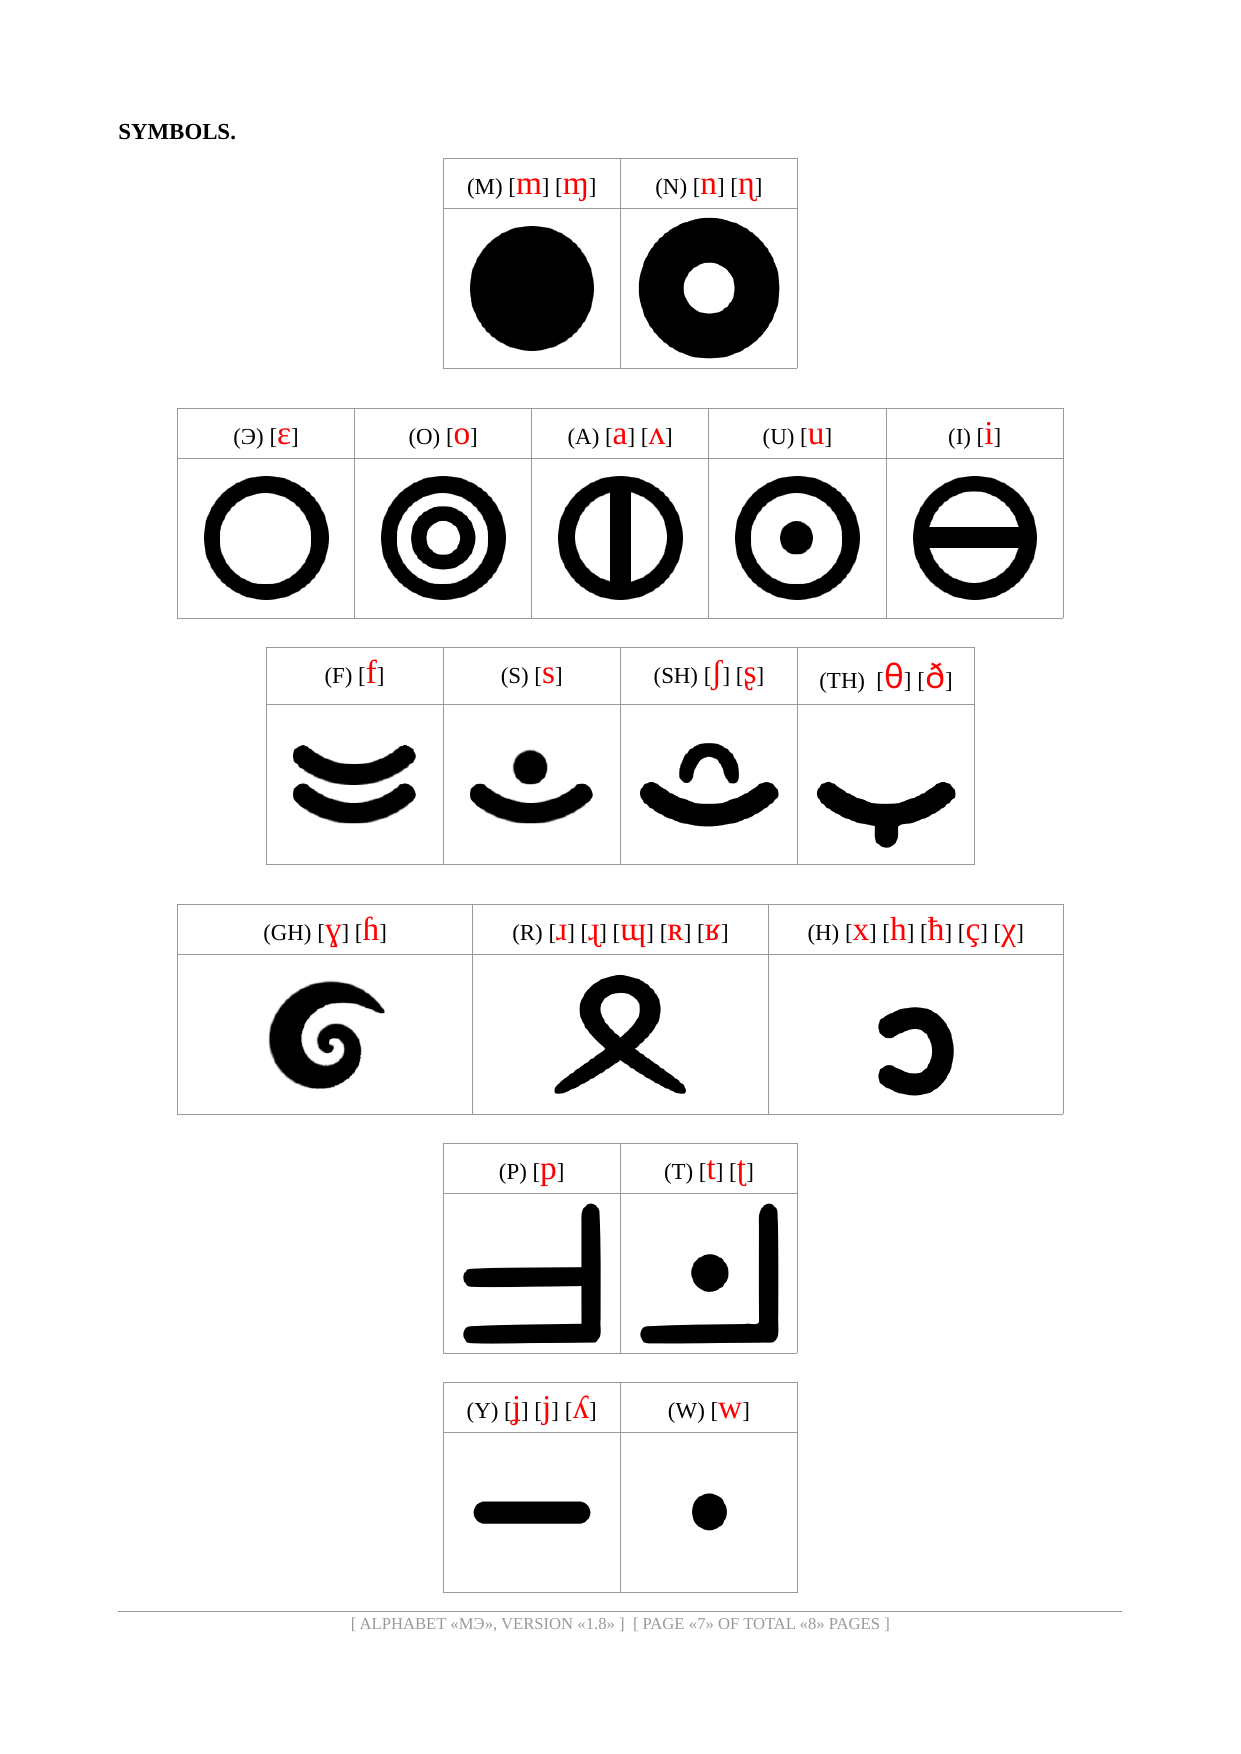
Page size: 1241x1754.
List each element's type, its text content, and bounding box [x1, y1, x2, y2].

table_header (H) [x] [h] [ħ] [ç] [χ] [769, 905, 1063, 953]
table_cell [267, 705, 443, 864]
table_cell [444, 1194, 620, 1353]
table_cell [621, 1194, 797, 1353]
table_cell [444, 209, 620, 368]
table_cell [798, 705, 974, 864]
picture [457, 213, 606, 363]
table_header (R) [ɹ] [ɻ] [ɰ] [ʀ] [ʁ] [473, 905, 768, 953]
table_cell [532, 459, 708, 618]
table_header (GH) [ɣ] [ɦ] [178, 905, 472, 953]
picture [841, 959, 990, 1109]
table_header (W) [w] [621, 1383, 797, 1432]
table_cell [473, 955, 768, 1114]
table_header (Y) [ʝ] [j] [ʎ] [444, 1383, 620, 1432]
picture [634, 213, 784, 363]
table_header (SH) [ʃ] [ʂ] [621, 648, 797, 704]
table_header (N) [n] [ɳ] [621, 159, 797, 207]
picture [280, 709, 429, 859]
picture [900, 463, 1049, 612]
table_cell [621, 1433, 797, 1592]
table_cell [444, 1433, 620, 1592]
table_header (S) [s] [444, 648, 620, 704]
table_cell [887, 459, 1063, 618]
picture [545, 463, 695, 612]
table_header (P) [p] [444, 1144, 620, 1193]
table_header (TH) [θ] [ð] [798, 648, 974, 704]
picture [634, 1437, 784, 1587]
table_header (U) [u] [709, 409, 886, 457]
table_header (A) [a] [ʌ] [532, 409, 708, 457]
picture [634, 1198, 784, 1348]
table_cell [178, 459, 354, 618]
table_cell [621, 209, 797, 368]
picture [368, 463, 518, 612]
picture [250, 959, 400, 1109]
picture [545, 959, 695, 1109]
table_cell [178, 955, 472, 1114]
table_cell [355, 459, 531, 618]
picture [457, 709, 606, 859]
table_header (F) [f] [267, 648, 443, 704]
picture [191, 463, 341, 612]
table_header (O) [o] [355, 409, 531, 457]
table_header (M) [m] [ɱ] [444, 159, 620, 207]
picture [722, 463, 872, 612]
text SYMBOLS. [118, 118, 1122, 144]
picture [457, 1437, 606, 1587]
table_cell [709, 459, 886, 618]
table_header (Э) [ɛ] [178, 409, 354, 457]
table_cell [621, 705, 797, 864]
picture [811, 709, 961, 859]
table_header (T) [t] [ʈ] [621, 1144, 797, 1193]
table_cell [769, 955, 1063, 1114]
table_header (I) [i] [887, 409, 1063, 457]
picture [457, 1198, 606, 1348]
picture [634, 709, 783, 859]
table_cell [444, 705, 620, 864]
